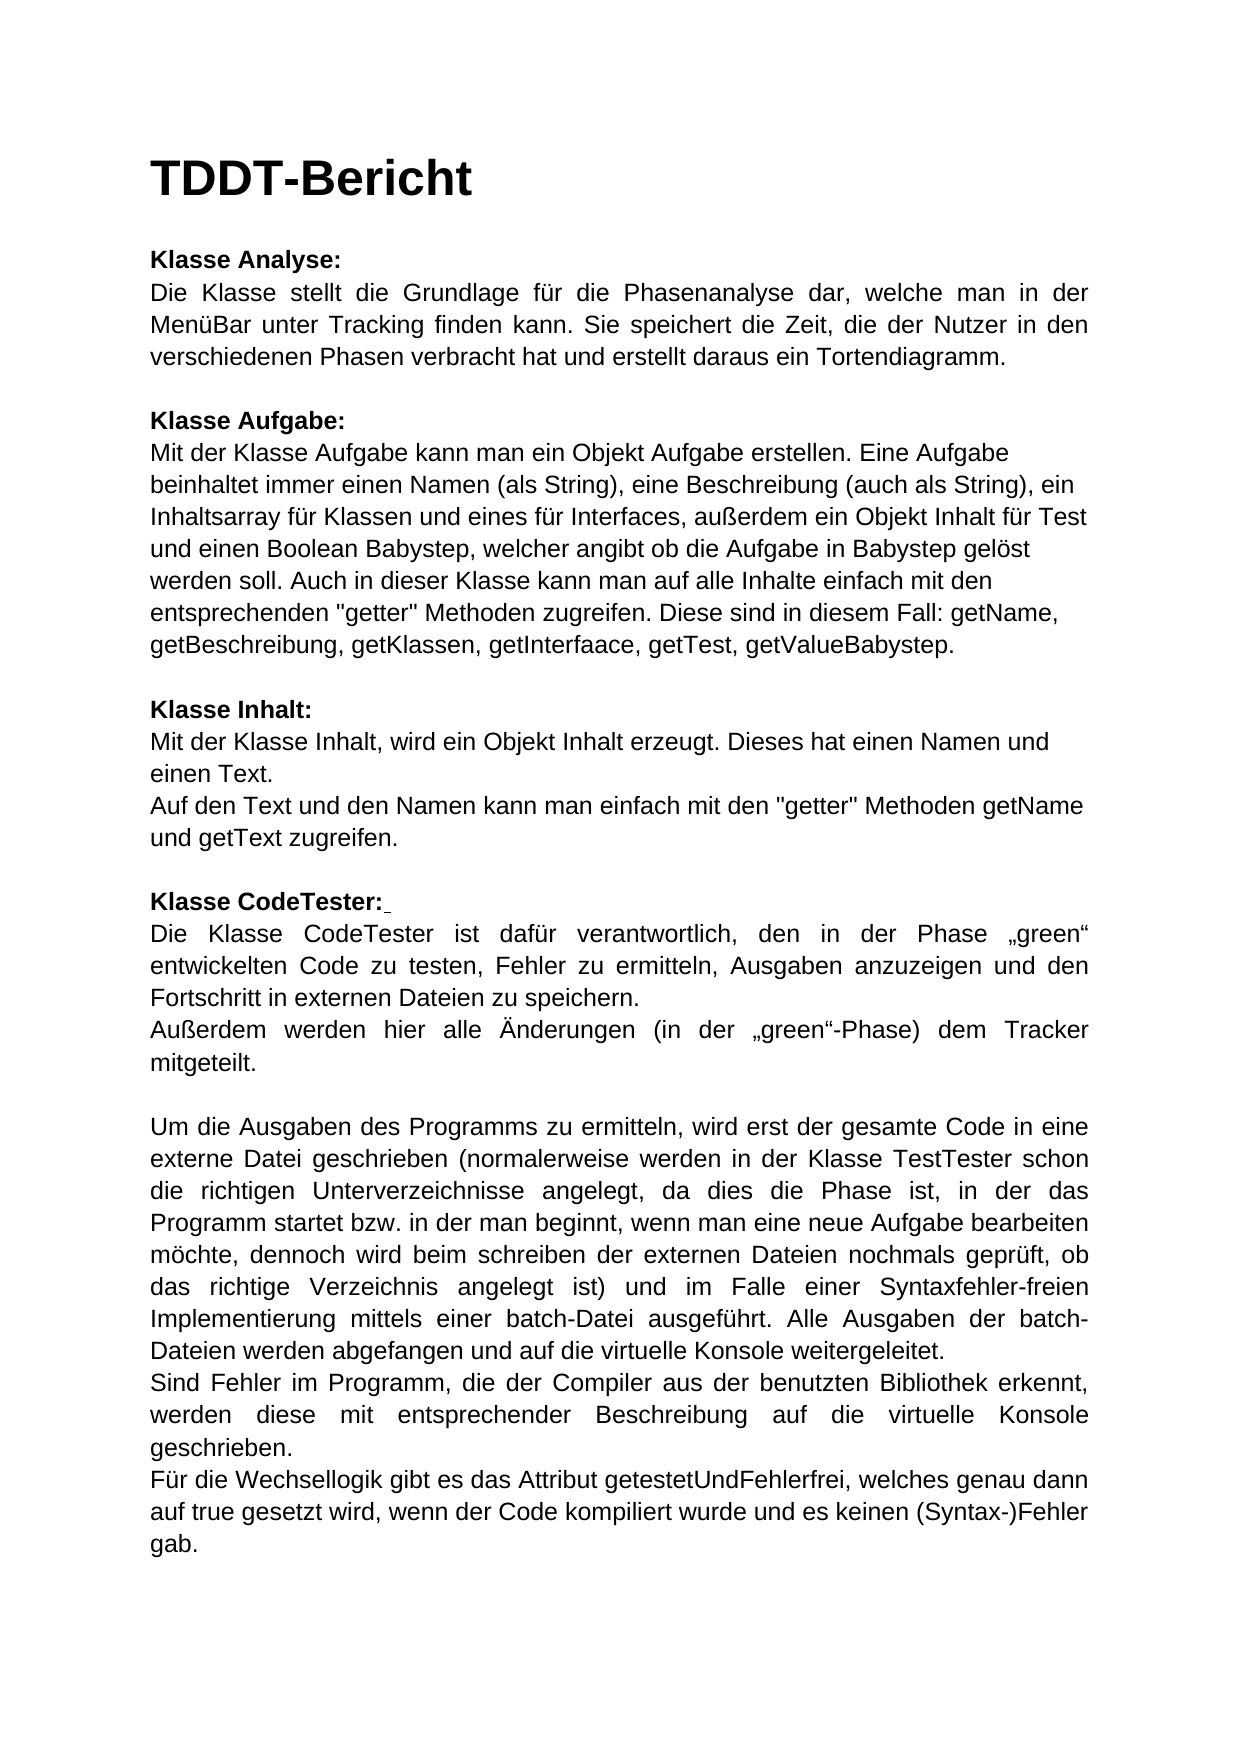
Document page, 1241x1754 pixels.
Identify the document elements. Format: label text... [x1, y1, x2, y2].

text Mit der Klasse Aufgabe kann man ein Objekt Aufgabe erstellen. Eine Aufgabe beinhaltet immer einen Namen (als String), eine Beschreibung (auch als String), ein Inhaltsarray für Klassen und eines für Interfaces, außerdem ein Objekt Inhalt für Test und einen Boolean Babystep, welcher angibt ob die Aufgabe in Babystep gelöst werden soll. Auch in dieser Klasse kann man auf alle Inhalte einfach mit den entsprechenden "getter" Methoden zugreifen. Diese sind in diesem Fall: getName, getBeschreibung, getKlassen, getInterfaace, getTest, getValueBabystep. [150, 439, 1091, 659]
text TDDT-Bericht [150, 150, 1091, 206]
text Klasse Inhalt: [150, 695, 1091, 723]
text Auf den Text und den Namen kann man einfach mit den "getter" Methoden getName und getText zugreifen. [150, 792, 1091, 852]
text Klasse Aufgabe: [150, 407, 1091, 434]
text Außerdem werden hier alle Änderungen (in der „green“-Phase) dem Tracker mitgeteilt. [150, 1016, 1091, 1076]
text Klasse CodeTester: [150, 888, 1091, 916]
text Um die Ausgaben des Programms zu ermitteln, wird erst der gesamte Code in eine externe Datei geschrieben (normalerweise werden in der Klasse TestTester schon die richtigen Unterverzeichnisse angelegt, da dies die Phase ist, in der das Programm startet bzw. in der man beginnt, wenn man eine neue Aufgabe bearbeiten möchte, dennoch wird beim schreiben der externen Dateien nochmals geprüft, ob das richtige Verzeichnis angelegt ist) und im Falle einer Syntaxfehler-freien Implementierung mittels einer batch-Datei ausgeführt. Alle Ausgaben der batch-Dateien werden abgefangen und auf die virtuelle Konsole weitergeleitet. [150, 1112, 1091, 1365]
text Mit der Klasse Inhalt, wird ein Objekt Inhalt erzeugt. Dieses hat einen Namen und einen Text. [150, 727, 1091, 787]
text Die Klasse CodeTester ist dafür verantwortlich, den in der Phase „green“ entwickelten Code zu testen, Fehler zu ermitteln, Ausgaben anzuzeigen und den Fortschritt in externen Dateien zu speichern. [150, 920, 1091, 1012]
text Für die Wechsellogik gibt es das Attribut getestetUndFehlerfrei, welches genau dann auf true gesetzt wird, wenn der Code kompiliert wurde und es keinen (Syntax-)Fehler gab. [150, 1465, 1091, 1557]
text Klasse Analyse: [150, 246, 1091, 274]
text Sind Fehler im Programm, die der Compiler aus der benutzten Bibliothek erkennt, werden diese mit entsprechender Beschreibung auf die virtuelle Konsole geschrieben. [150, 1369, 1091, 1461]
text Die Klasse stellt die Grundlage für die Phasenanalyse dar, welche man in der MenüBar unter Tracking finden kann. Sie speichert die Zeit, die der Nutzer in den verschiedenen Phasen verbracht hat und erstellt daraus ein Tortendiagramm. [150, 278, 1091, 370]
